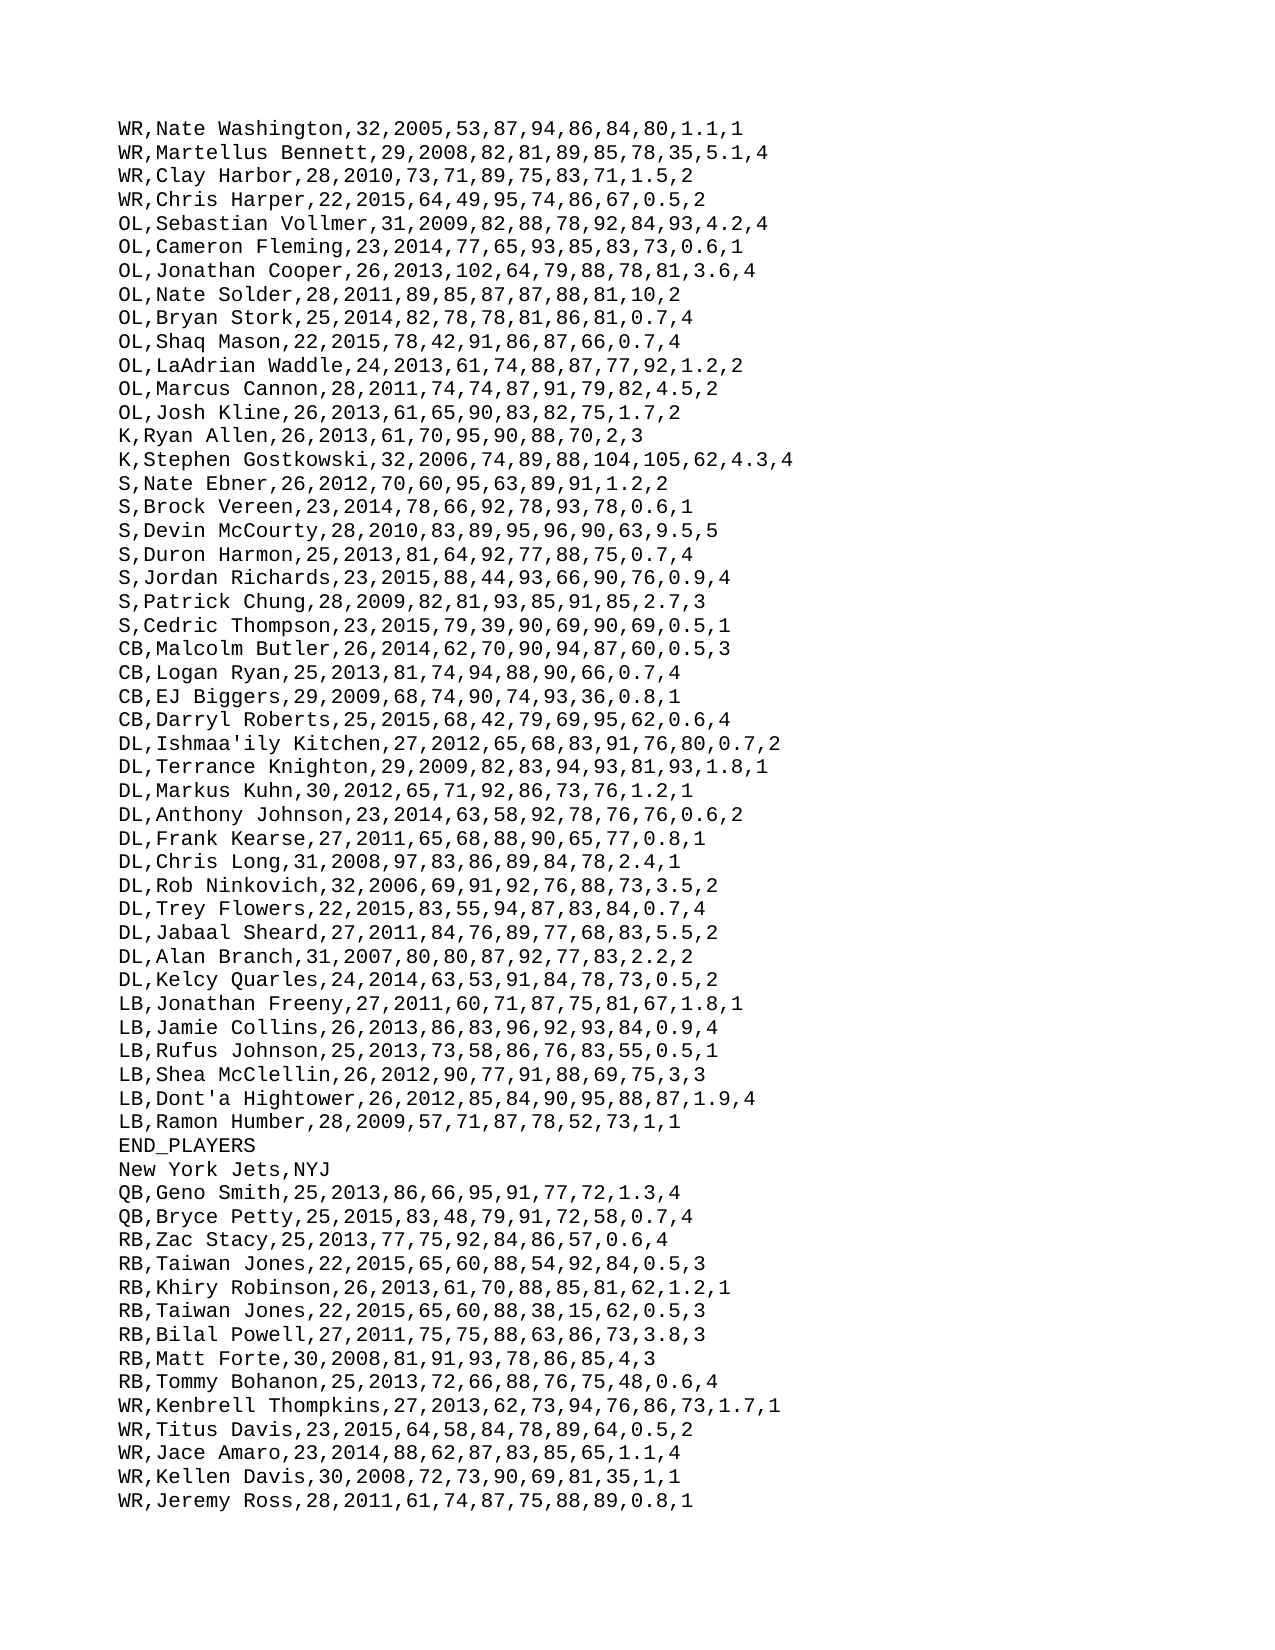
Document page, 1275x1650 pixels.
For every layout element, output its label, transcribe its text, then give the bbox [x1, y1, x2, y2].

text K,Ryan Allen,26,2013,61,70,95,90,88,70,2,3 [118, 426, 1157, 449]
text S,Duron Harmon,25,2013,81,64,92,77,88,75,0.7,4 [118, 544, 1157, 567]
text OL,Shaq Mason,22,2015,78,42,91,86,87,66,0.7,4 [118, 331, 1157, 354]
text RB,Taiwan Jones,22,2015,65,60,88,54,92,84,0.5,3 [118, 1253, 1157, 1277]
text LB,Rufus Johnson,25,2013,73,58,86,76,83,55,0.5,1 [118, 1040, 1157, 1064]
text DL,Rob Ninkovich,32,2006,69,91,92,76,88,73,3.5,2 [118, 875, 1157, 898]
text WR,Jace Amaro,23,2014,88,62,87,83,85,65,1.1,4 [118, 1442, 1157, 1466]
text RB,Tommy Bohanon,25,2013,72,66,88,76,75,48,0.6,4 [118, 1371, 1157, 1395]
text S,Patrick Chung,28,2009,82,81,93,85,91,85,2.7,3 [118, 591, 1157, 615]
text OL,Bryan Stork,25,2014,82,78,78,81,86,81,0.7,4 [118, 307, 1157, 331]
text CB,EJ Biggers,29,2009,68,74,90,74,93,36,0.8,1 [118, 686, 1157, 709]
text LB,Jamie Collins,26,2013,86,83,96,92,93,84,0.9,4 [118, 1017, 1157, 1040]
text WR,Martellus Bennett,29,2008,82,81,89,85,78,35,5.1,4 [118, 142, 1157, 165]
text CB,Logan Ryan,25,2013,81,74,94,88,90,66,0.7,4 [118, 662, 1157, 686]
text DL,Anthony Johnson,23,2014,63,58,92,78,76,76,0.6,2 [118, 804, 1157, 827]
text CB,Malcolm Butler,26,2014,62,70,90,94,87,60,0.5,3 [118, 638, 1157, 662]
text S,Nate Ebner,26,2012,70,60,95,63,89,91,1.2,2 [118, 473, 1157, 496]
text WR,Kenbrell Thompkins,27,2013,62,73,94,76,86,73,1.7,1 [118, 1395, 1157, 1419]
text OL,Jonathan Cooper,26,2013,102,64,79,88,78,81,3.6,4 [118, 260, 1157, 284]
text RB,Bilal Powell,27,2011,75,75,88,63,86,73,3.8,3 [118, 1324, 1157, 1348]
text DL,Markus Kuhn,30,2012,65,71,92,86,73,76,1.2,1 [118, 780, 1157, 804]
text LB,Ramon Humber,28,2009,57,71,87,78,52,73,1,1 [118, 1111, 1157, 1135]
text CB,Darryl Roberts,25,2015,68,42,79,69,95,62,0.6,4 [118, 709, 1157, 733]
text OL,Sebastian Vollmer,31,2009,82,88,78,92,84,93,4.2,4 [118, 213, 1157, 236]
text DL,Ishmaa'ily Kitchen,27,2012,65,68,83,91,76,80,0.7,2 [118, 733, 1157, 757]
text WR,Nate Washington,32,2005,53,87,94,86,84,80,1.1,1 [118, 118, 1157, 142]
text DL,Terrance Knighton,29,2009,82,83,94,93,81,93,1.8,1 [118, 757, 1157, 780]
text K,Stephen Gostkowski,32,2006,74,89,88,104,105,62,4.3,4 [118, 449, 1157, 473]
text LB,Jonathan Freeny,27,2011,60,71,87,75,81,67,1.8,1 [118, 993, 1157, 1017]
text WR,Kellen Davis,30,2008,72,73,90,69,81,35,1,1 [118, 1466, 1157, 1489]
text DL,Chris Long,31,2008,97,83,86,89,84,78,2.4,1 [118, 851, 1157, 875]
text DL,Trey Flowers,22,2015,83,55,94,87,83,84,0.7,4 [118, 898, 1157, 922]
text OL,LaAdrian Waddle,24,2013,61,74,88,87,77,92,1.2,2 [118, 354, 1157, 378]
text OL,Josh Kline,26,2013,61,65,90,83,82,75,1.7,2 [118, 402, 1157, 426]
text LB,Dont'a Hightower,26,2012,85,84,90,95,88,87,1.9,4 [118, 1088, 1157, 1111]
text END_PLAYERS [118, 1135, 1157, 1158]
text S,Jordan Richards,23,2015,88,44,93,66,90,76,0.9,4 [118, 567, 1157, 591]
text WR,Jeremy Ross,28,2011,61,74,87,75,88,89,0.8,1 [118, 1489, 1157, 1513]
text QB,Geno Smith,25,2013,86,66,95,91,77,72,1.3,4 [118, 1182, 1157, 1206]
text WR,Chris Harper,22,2015,64,49,95,74,86,67,0.5,2 [118, 189, 1157, 213]
text DL,Jabaal Sheard,27,2011,84,76,89,77,68,83,5.5,2 [118, 922, 1157, 946]
text QB,Bryce Petty,25,2015,83,48,79,91,72,58,0.7,4 [118, 1206, 1157, 1229]
text RB,Taiwan Jones,22,2015,65,60,88,38,15,62,0.5,3 [118, 1300, 1157, 1324]
text LB,Shea McClellin,26,2012,90,77,91,88,69,75,3,3 [118, 1064, 1157, 1088]
text RB,Khiry Robinson,26,2013,61,70,88,85,81,62,1.2,1 [118, 1277, 1157, 1300]
text DL,Frank Kearse,27,2011,65,68,88,90,65,77,0.8,1 [118, 827, 1157, 851]
text OL,Marcus Cannon,28,2011,74,74,87,91,79,82,4.5,2 [118, 378, 1157, 402]
text OL,Cameron Fleming,23,2014,77,65,93,85,83,73,0.6,1 [118, 236, 1157, 260]
text S,Devin McCourty,28,2010,83,89,95,96,90,63,9.5,5 [118, 520, 1157, 544]
text RB,Zac Stacy,25,2013,77,75,92,84,86,57,0.6,4 [118, 1229, 1157, 1253]
text S,Cedric Thompson,23,2015,79,39,90,69,90,69,0.5,1 [118, 615, 1157, 638]
text S,Brock Vereen,23,2014,78,66,92,78,93,78,0.6,1 [118, 496, 1157, 520]
text OL,Nate Solder,28,2011,89,85,87,87,88,81,10,2 [118, 284, 1157, 307]
text New York Jets,NYJ [118, 1158, 1157, 1182]
text WR,Clay Harbor,28,2010,73,71,89,75,83,71,1.5,2 [118, 165, 1157, 189]
text DL,Alan Branch,31,2007,80,80,87,92,77,83,2.2,2 [118, 946, 1157, 969]
text WR,Titus Davis,23,2015,64,58,84,78,89,64,0.5,2 [118, 1419, 1157, 1442]
text RB,Matt Forte,30,2008,81,91,93,78,86,85,4,3 [118, 1348, 1157, 1371]
text DL,Kelcy Quarles,24,2014,63,53,91,84,78,73,0.5,2 [118, 969, 1157, 993]
